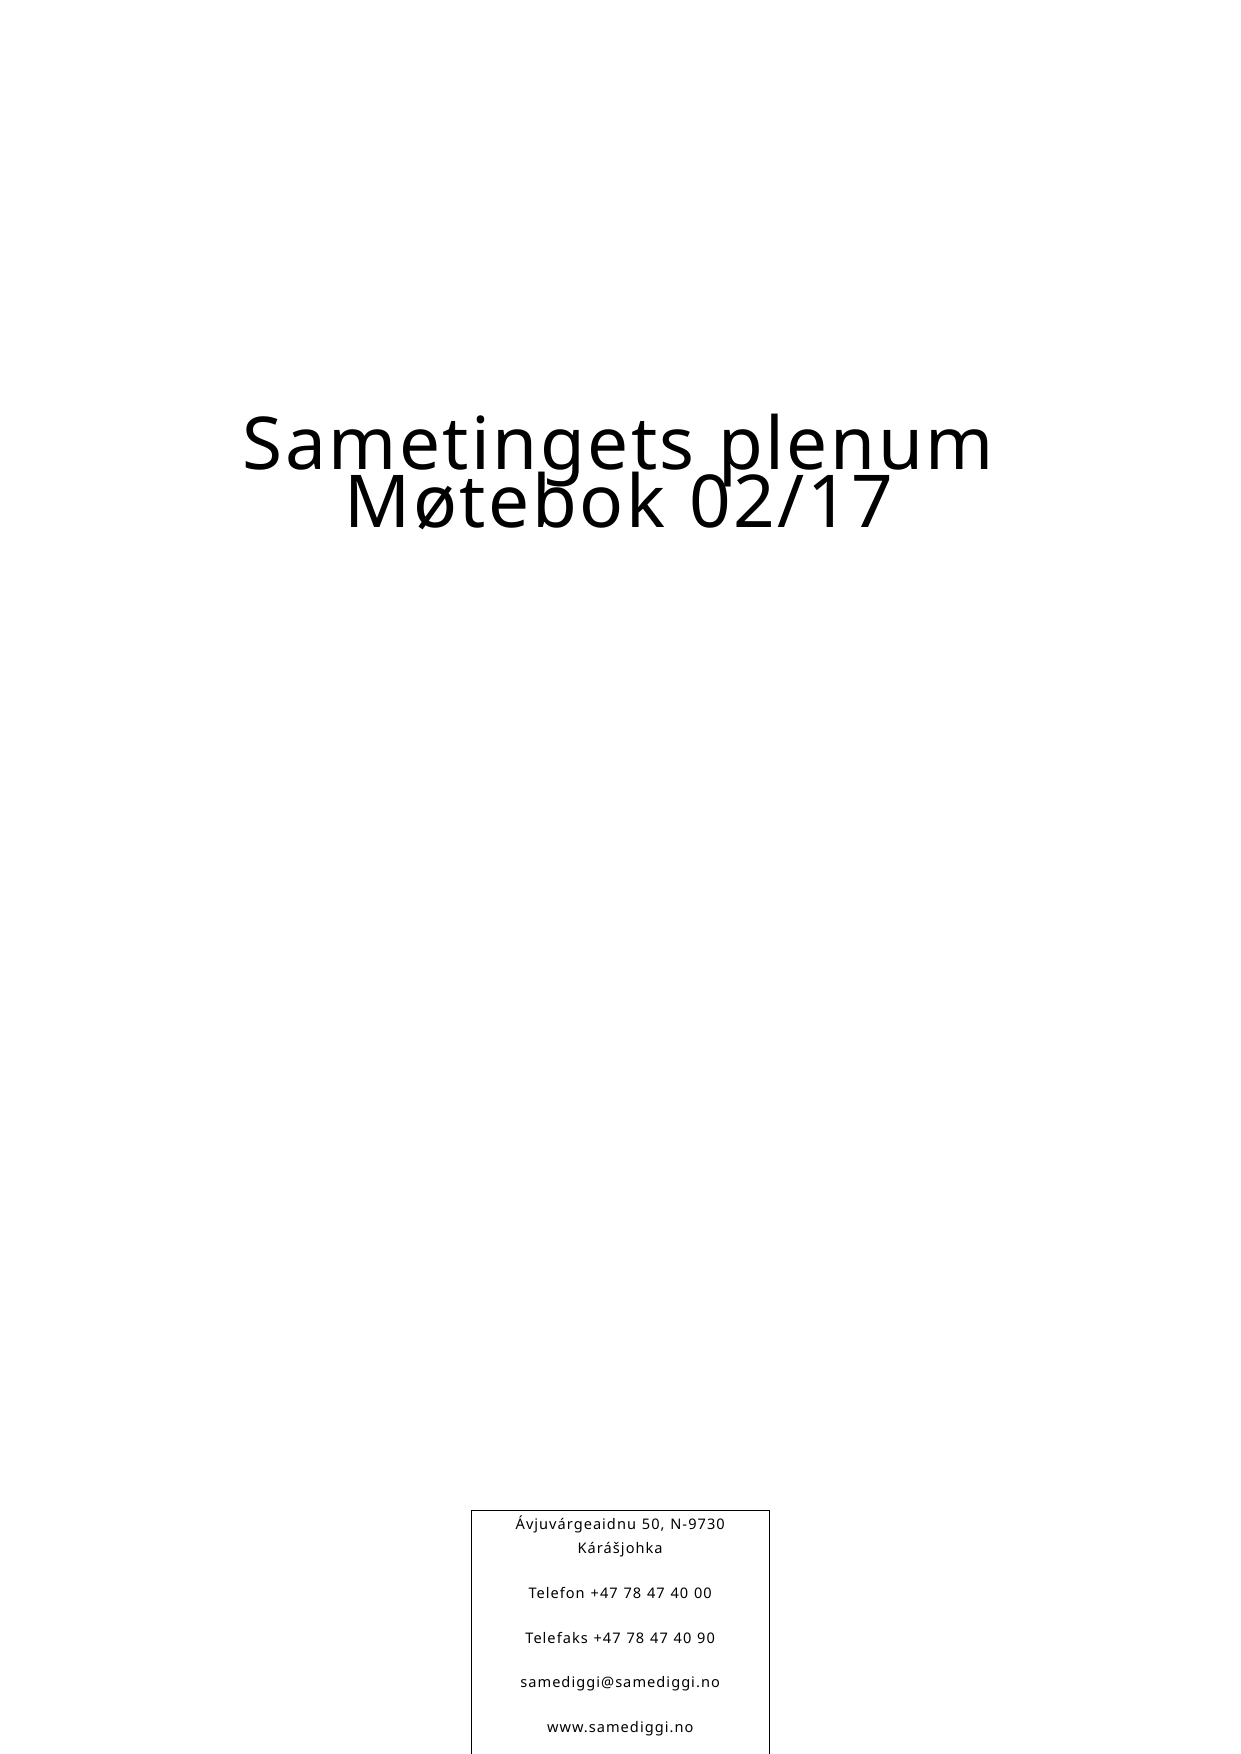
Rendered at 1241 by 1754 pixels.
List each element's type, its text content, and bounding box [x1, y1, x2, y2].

text Sametingets plenum Møtebok 02/17 [148, 423, 1093, 656]
